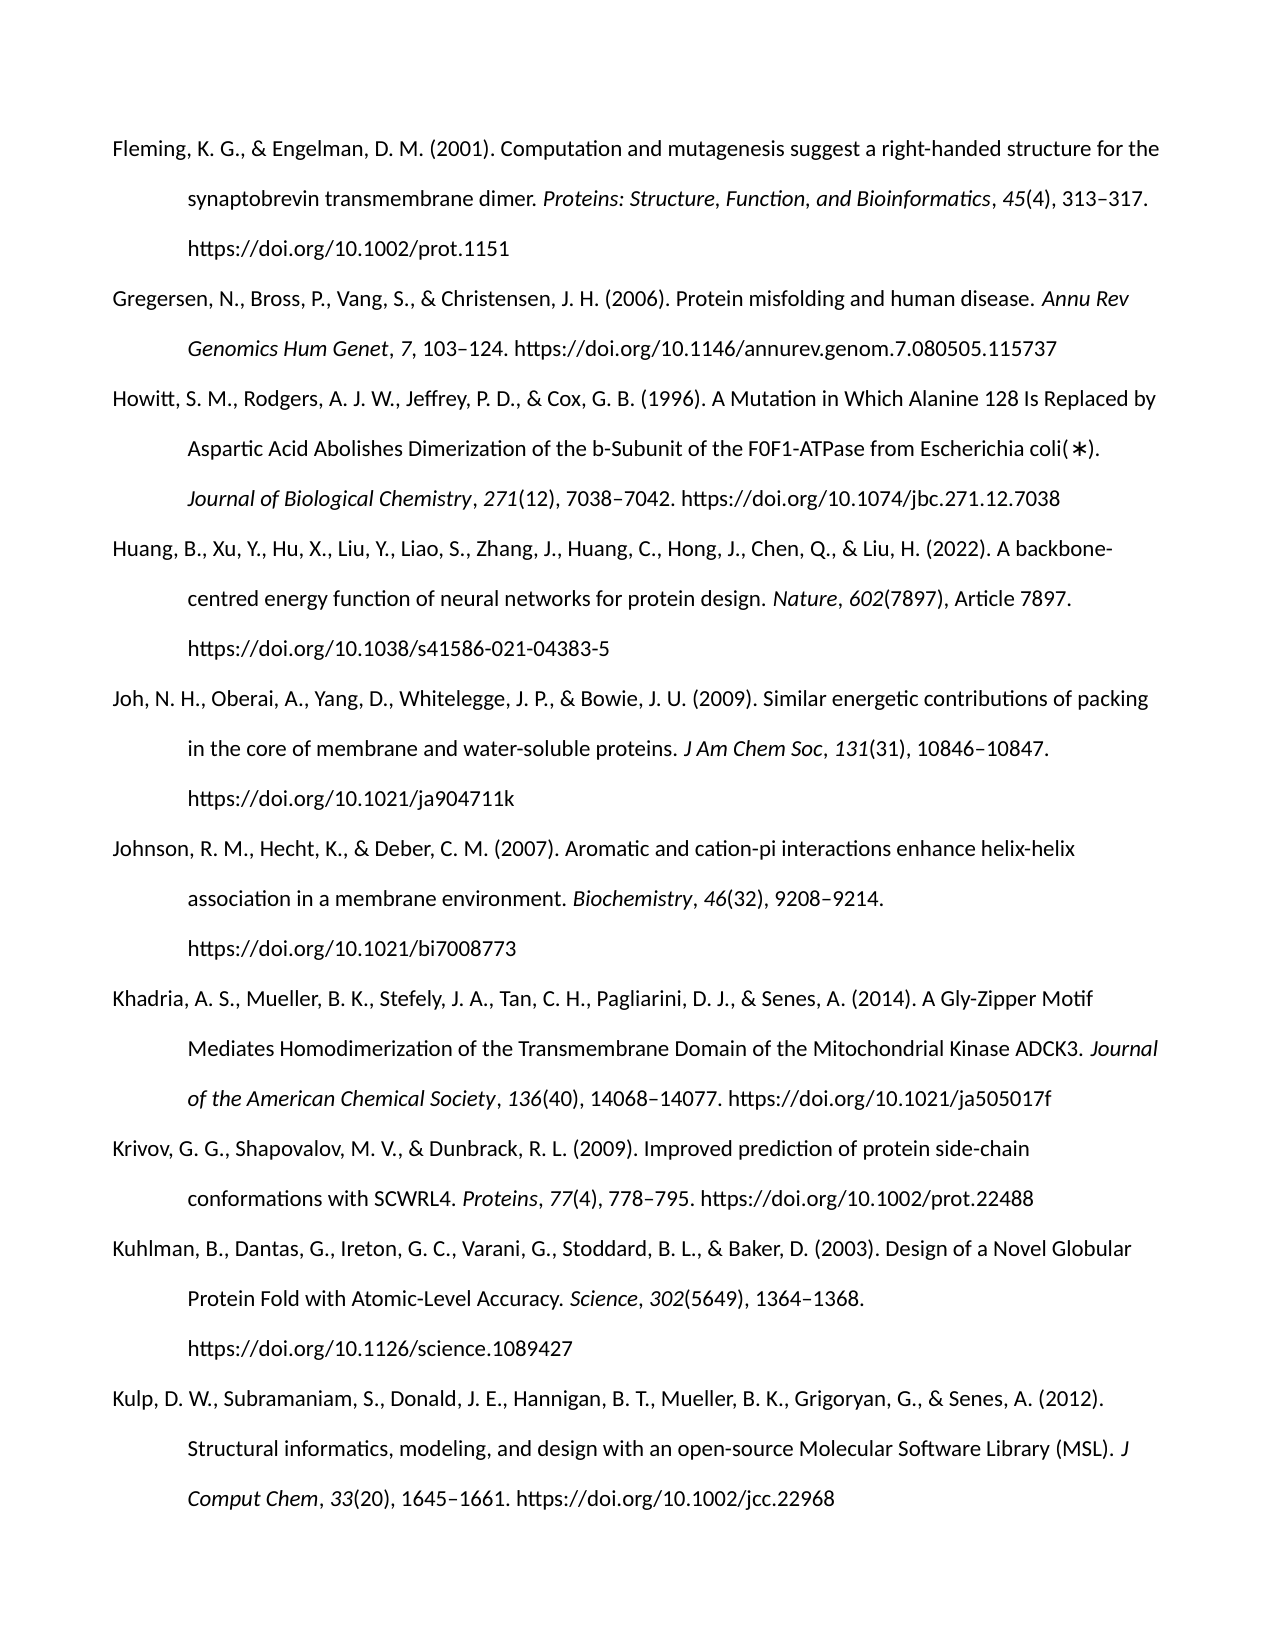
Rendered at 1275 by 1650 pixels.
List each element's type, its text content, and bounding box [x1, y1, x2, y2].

text Gregersen, N., Bross, P., Vang, S., & Christensen, J. H. (2006). Protein misfolding and human disease. Annu Rev Genomics Hum Genet, 7, 103–124. https://doi.org/10.1146/annurev.genom.7.080505.115737 [112, 262, 1162, 362]
text Krivov, G. G., Shapovalov, M. V., & Dunbrack, R. L. (2009). Improved prediction of protein side-chain conformations with SCWRL4. Proteins, 77(4), 778–795. https://doi.org/10.1002/prot.22488 [112, 1112, 1162, 1212]
text Huang, B., Xu, Y., Hu, X., Liu, Y., Liao, S., Zhang, J., Huang, C., Hong, J., Chen, Q., & Liu, H. (2022). A backbone-centred energy function of neural networks for protein design. Nature, 602(7897), Article 7897. https://doi.org/10.1038/s41586-021-04383-5 [112, 512, 1162, 662]
text Kuhlman, B., Dantas, G., Ireton, G. C., Varani, G., Stoddard, B. L., & Baker, D. (2003). Design of a Novel Globular Protein Fold with Atomic-Level Accuracy. Science, 302(5649), 1364–1368. https://doi.org/10.1126/science.1089427 [112, 1212, 1162, 1362]
text Khadria, A. S., Mueller, B. K., Stefely, J. A., Tan, C. H., Pagliarini, D. J., & Senes, A. (2014). A Gly-Zipper Motif Mediates Homodimerization of the Transmembrane Domain of the Mitochondrial Kinase ADCK3. Journal of the American Chemical Society, 136(40), 14068–14077. https://doi.org/10.1021/ja505017f [112, 962, 1162, 1112]
text Howitt, S. M., Rodgers, A. J. W., Jeffrey, P. D., & Cox, G. B. (1996). A Mutation in Which Alanine 128 Is Replaced by Aspartic Acid Abolishes Dimerization of the b-Subunit of the F0F1-ATPase from Escherichia coli(∗). Journal of Biological Chemistry, 271(12), 7038–7042. https://doi.org/10.1074/jbc.271.12.7038 [112, 362, 1162, 512]
text Joh, N. H., Oberai, A., Yang, D., Whitelegge, J. P., & Bowie, J. U. (2009). Similar energetic contributions of packing in the core of membrane and water-soluble proteins. J Am Chem Soc, 131(31), 10846–10847. https://doi.org/10.1021/ja904711k [112, 662, 1162, 812]
text Fleming, K. G., & Engelman, D. M. (2001). Computation and mutagenesis suggest a right-handed structure for the synaptobrevin transmembrane dimer. Proteins: Structure, Function, and Bioinformatics, 45(4), 313–317. https://doi.org/10.1002/prot.1151 [112, 112, 1162, 262]
text Kulp, D. W., Subramaniam, S., Donald, J. E., Hannigan, B. T., Mueller, B. K., Grigoryan, G., & Senes, A. (2012). Structural informatics, modeling, and design with an open-source Molecular Software Library (MSL). J Comput Chem, 33(20), 1645–1661. https://doi.org/10.1002/jcc.22968 [112, 1362, 1162, 1512]
text Johnson, R. M., Hecht, K., & Deber, C. M. (2007). Aromatic and cation-pi interactions enhance helix-helix association in a membrane environment. Biochemistry, 46(32), 9208–9214. https://doi.org/10.1021/bi7008773 [112, 812, 1162, 962]
